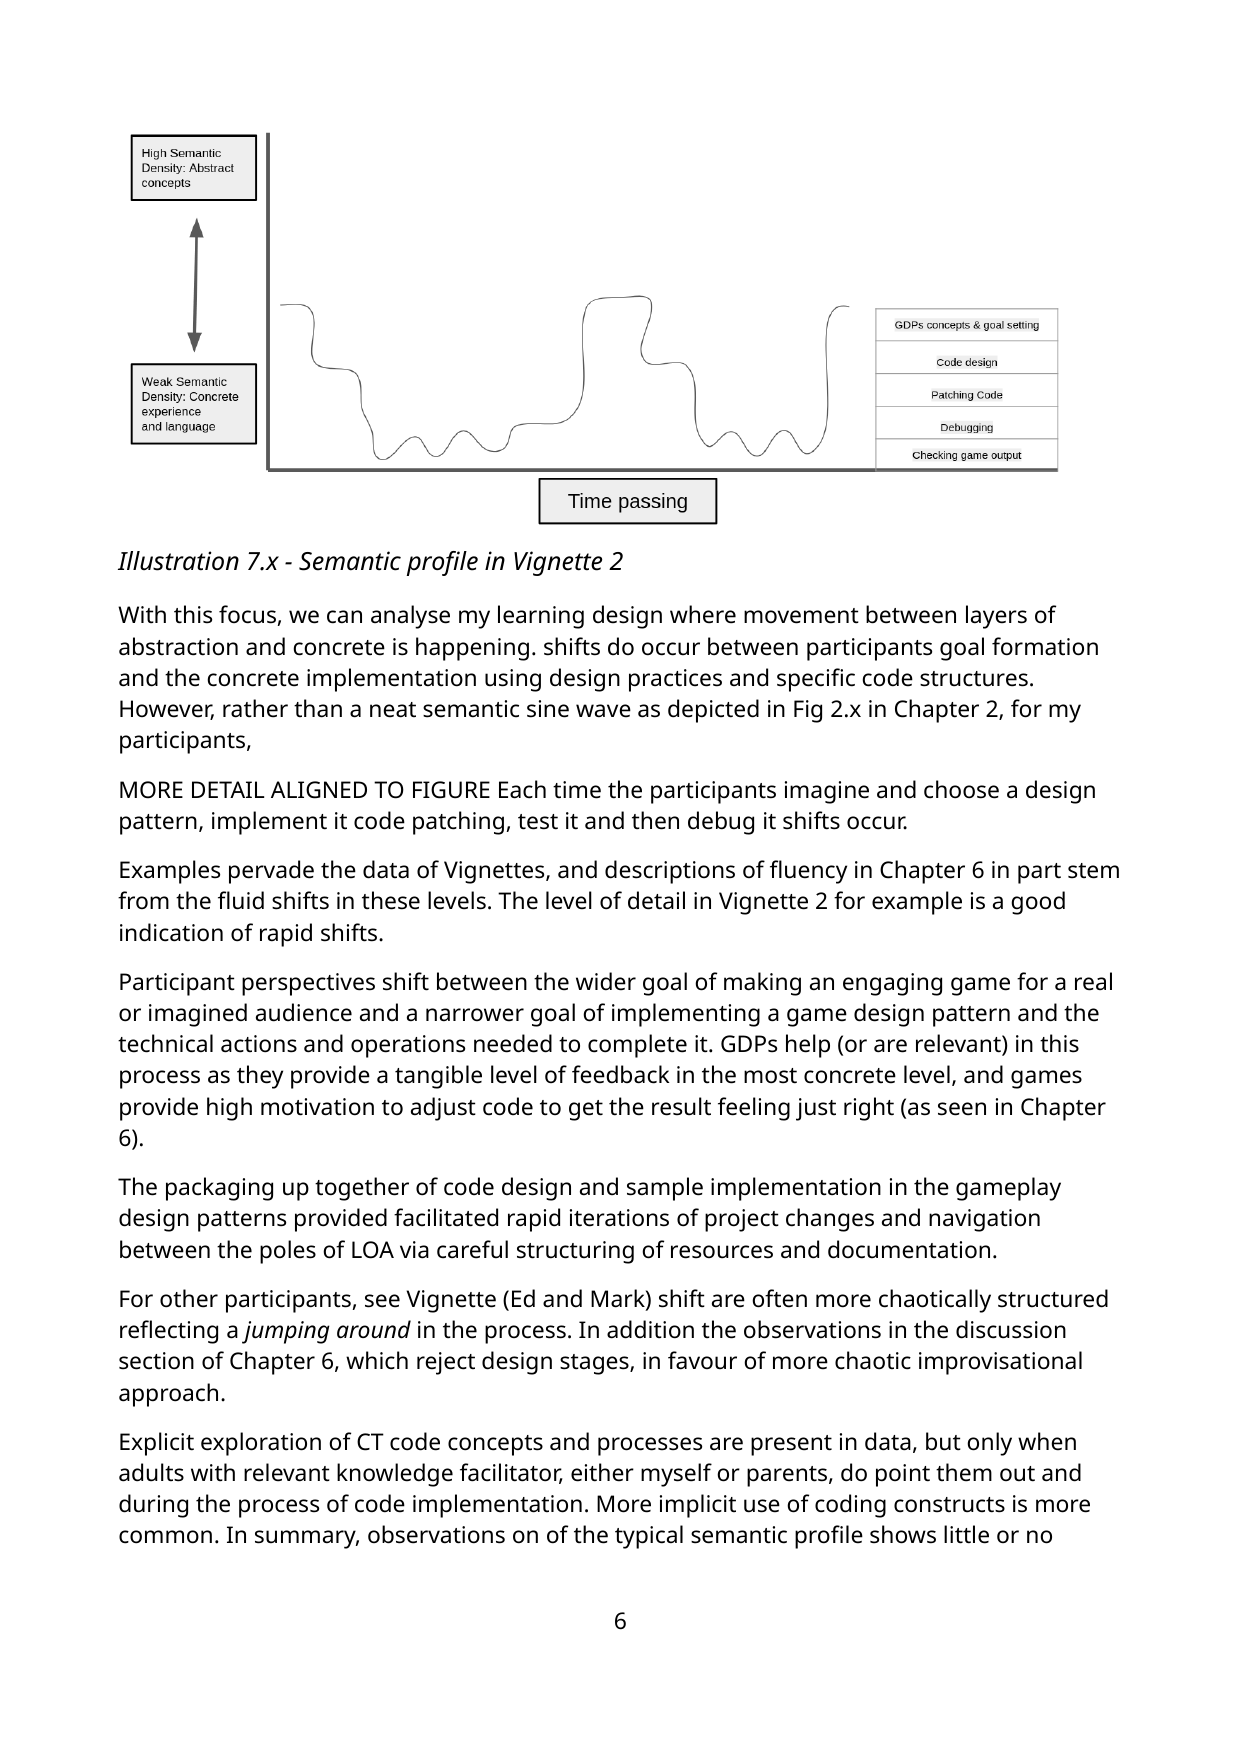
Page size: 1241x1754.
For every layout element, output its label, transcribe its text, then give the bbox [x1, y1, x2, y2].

text Examples pervade the data of Vignettes, and descriptions of fluency in Chapter 6 in part stem from the fluid shifts in these levels. The level of detail in Vignette 2 for example is a good indication of rapid shifts. [118, 854, 1122, 948]
text The packaging up together of code design and sample implementation in the gameplay design patterns provided facilitated rapid iterations of project changes and navigation between the poles of LOA via careful structuring of resources and documentation. [118, 1171, 1122, 1265]
text MORE DETAIL ALIGNED TO FIGURE Each time the participants imagine and choose a design pattern, implement it code patching, test it and then debug it shifts occur. [118, 773, 1122, 836]
picture [118, 118, 1072, 532]
text Explicit exploration of CT code concepts and processes are present in data, but only when adults with relevant knowledge facilitator, either myself or parents, do point them out and during the process of code implementation. More implicit use of coding constructs is more common. In summary, observations on of the typical semantic profile shows little or no [118, 1426, 1122, 1551]
text Illustration 7.x - Semantic profile in Vignette 2 [118, 544, 1122, 578]
text Participant perspectives shift between the wider goal of making an engaging game for a real or imagined audience and a narrower goal of implementing a game design pattern and the technical actions and operations needed to complete it. GDPs help (or are relevant) in this process as they provide a tangible level of feedback in the most concrete level, and games provide high motivation to adjust code to get the result feeling just right (as seen in Chapter 6). [118, 966, 1122, 1153]
text With this focus, we can analyse my learning design where movement between layers of abstraction and concrete is happening. shifts do occur between participants goal formation and the concrete implementation using design practices and specific code structures. However, rather than a neat semantic sine wave as depicted in Fig 2.x in Chapter 2, for my participants, [118, 599, 1122, 756]
text For other participants, see Vignette (Ed and Mark) shift are often more chaotically structured reflecting a jumping around in the process. In addition the observations in the discussion section of Chapter 6, which reject design stages, in favour of more chaotic improvisational approach. [118, 1283, 1122, 1408]
